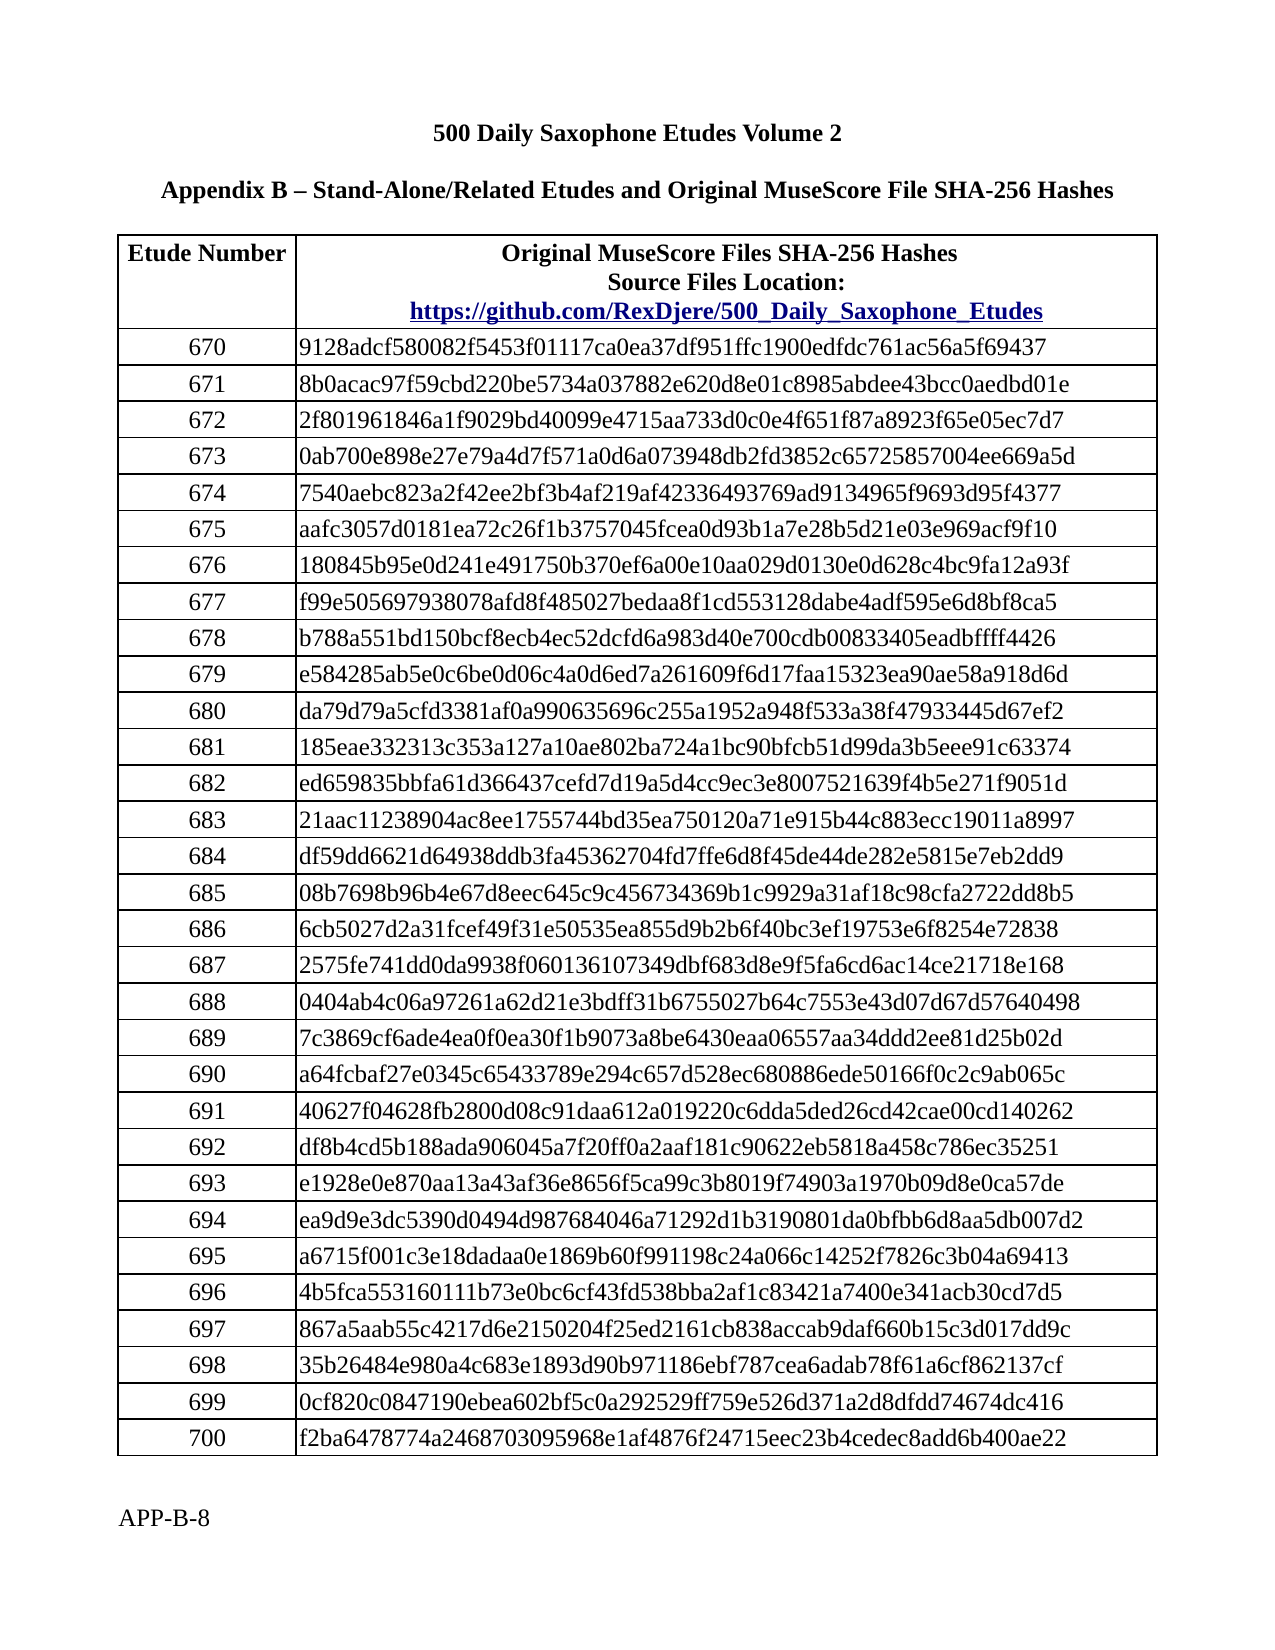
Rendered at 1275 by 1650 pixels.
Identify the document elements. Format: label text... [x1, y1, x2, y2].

table_cell 695 [119, 1238, 295, 1273]
table_cell 673 [119, 438, 295, 473]
table_cell e584285ab5e0c6be0d06c4a0d6ed7a261609f6d17faa15323ea90ae58a918d6d [297, 657, 1156, 691]
table_cell 689 [119, 1020, 295, 1055]
table_cell df59dd6621d64938ddb3fa45362704fd7ffe6d8f45de44de282e5815e7eb2dd9 [297, 838, 1156, 873]
table_cell 180845b95e0d241e491750b370ef6a00e10aa029d0130e0d628c4bc9fa12a93f [297, 547, 1156, 582]
table_cell 0404ab4c06a97261a62d21e3bdff31b6755027b64c7553e43d07d67d57640498 [297, 984, 1156, 1018]
table_cell 671 [119, 366, 295, 400]
table_cell 0cf820c0847190ebea602bf5c0a292529ff759e526d371a2d8dfdd74674dc416 [297, 1384, 1156, 1418]
table_cell 697 [119, 1311, 295, 1346]
table_cell 4b5fca553160111b73e0bc6cf43fd538bba2af1c83421a7400e341acb30cd7d5 [297, 1275, 1156, 1309]
table_cell 9128adcf580082f5453f01117ca0ea37df951ffc1900edfdc761ac56a5f69437 [297, 329, 1156, 364]
table_cell 691 [119, 1093, 295, 1127]
table_cell 684 [119, 838, 295, 873]
table_cell 690 [119, 1056, 295, 1091]
table_cell 683 [119, 802, 295, 837]
table_cell 7540aebc823a2f42ee2bf3b4af219af42336493769ad9134965f9693d95f4377 [297, 475, 1156, 509]
table_cell 676 [119, 547, 295, 582]
table_cell 681 [119, 729, 295, 764]
table_cell 687 [119, 947, 295, 982]
table_cell 2f801961846a1f9029bd40099e4715aa733d0c0e4f651f87a8923f65e05ec7d7 [297, 402, 1156, 437]
table_cell 6cb5027d2a31fcef49f31e50535ea855d9b2b6f40bc3ef19753e6f8254e72838 [297, 911, 1156, 946]
table_cell 693 [119, 1166, 295, 1200]
table_cell 694 [119, 1202, 295, 1237]
table_cell b788a551bd150bcf8ecb4ec52dcfd6a983d40e700cdb00833405eadbffff4426 [297, 620, 1156, 655]
table_cell 696 [119, 1275, 295, 1309]
table_cell 40627f04628fb2800d08c91daa612a019220c6dda5ded26cd42cae00cd140262 [297, 1093, 1156, 1127]
table_cell 699 [119, 1384, 295, 1418]
table_header Original MuseScore Files SHA-256 Hashes Source Files Location: https://github.com/RexDjere/500_Daily_Saxophone_Etudes [297, 236, 1156, 328]
table_cell 685 [119, 875, 295, 909]
table_cell 0ab700e898e27e79a4d7f571a0d6a073948db2fd3852c65725857004ee669a5d [297, 438, 1156, 473]
table_cell 867a5aab55c4217d6e2150204f25ed2161cb838accab9daf660b15c3d017dd9c [297, 1311, 1156, 1346]
table_cell 7c3869cf6ade4ea0f0ea30f1b9073a8be6430eaa06557aa34ddd2ee81d25b02d [297, 1020, 1156, 1055]
table_cell 674 [119, 475, 295, 509]
table_cell f99e505697938078afd8f485027bedaa8f1cd553128dabe4adf595e6d8bf8ca5 [297, 584, 1156, 618]
table_header Etude Number [119, 236, 295, 328]
table_cell 8b0acac97f59cbd220be5734a037882e620d8e01c8985abdee43bcc0aedbd01e [297, 366, 1156, 400]
table_cell 686 [119, 911, 295, 946]
table_cell a6715f001c3e18dadaa0e1869b60f991198c24a066c14252f7826c3b04a69413 [297, 1238, 1156, 1273]
table_cell 692 [119, 1129, 295, 1164]
table_cell f2ba6478774a2468703095968e1af4876f24715eec23b4cedec8add6b400ae22 [297, 1420, 1156, 1455]
table_cell 672 [119, 402, 295, 437]
table_cell 677 [119, 584, 295, 618]
table_cell 679 [119, 657, 295, 691]
table_cell 21aac11238904ac8ee1755744bd35ea750120a71e915b44c883ecc19011a8997 [297, 802, 1156, 837]
table_cell aafc3057d0181ea72c26f1b3757045fcea0d93b1a7e28b5d21e03e969acf9f10 [297, 511, 1156, 546]
table_cell 698 [119, 1347, 295, 1382]
table_cell 688 [119, 984, 295, 1018]
table_cell da79d79a5cfd3381af0a990635696c255a1952a948f533a38f47933445d67ef2 [297, 693, 1156, 728]
table_cell 185eae332313c353a127a10ae802ba724a1bc90bfcb51d99da3b5eee91c63374 [297, 729, 1156, 764]
table_cell 678 [119, 620, 295, 655]
table_cell 680 [119, 693, 295, 728]
table_cell e1928e0e870aa13a43af36e8656f5ca99c3b8019f74903a1970b09d8e0ca57de [297, 1166, 1156, 1200]
table_cell 682 [119, 766, 295, 800]
table_cell 670 [119, 329, 295, 364]
table_cell 08b7698b96b4e67d8eec645c9c456734369b1c9929a31af18c98cfa2722dd8b5 [297, 875, 1156, 909]
table_cell a64fcbaf27e0345c65433789e294c657d528ec680886ede50166f0c2c9ab065c [297, 1056, 1156, 1091]
table_cell 700 [119, 1420, 295, 1455]
table_cell 2575fe741dd0da9938f060136107349dbf683d8e9f5fa6cd6ac14ce21718e168 [297, 947, 1156, 982]
table_cell 35b26484e980a4c683e1893d90b971186ebf787cea6adab78f61a6cf862137cf [297, 1347, 1156, 1382]
table_cell 675 [119, 511, 295, 546]
table_cell ea9d9e3dc5390d0494d987684046a71292d1b3190801da0bfbb6d8aa5db007d2 [297, 1202, 1156, 1237]
table_cell df8b4cd5b188ada906045a7f20ff0a2aaf181c90622eb5818a458c786ec35251 [297, 1129, 1156, 1164]
table_cell ed659835bbfa61d366437cefd7d19a5d4cc9ec3e8007521639f4b5e271f9051d [297, 766, 1156, 800]
